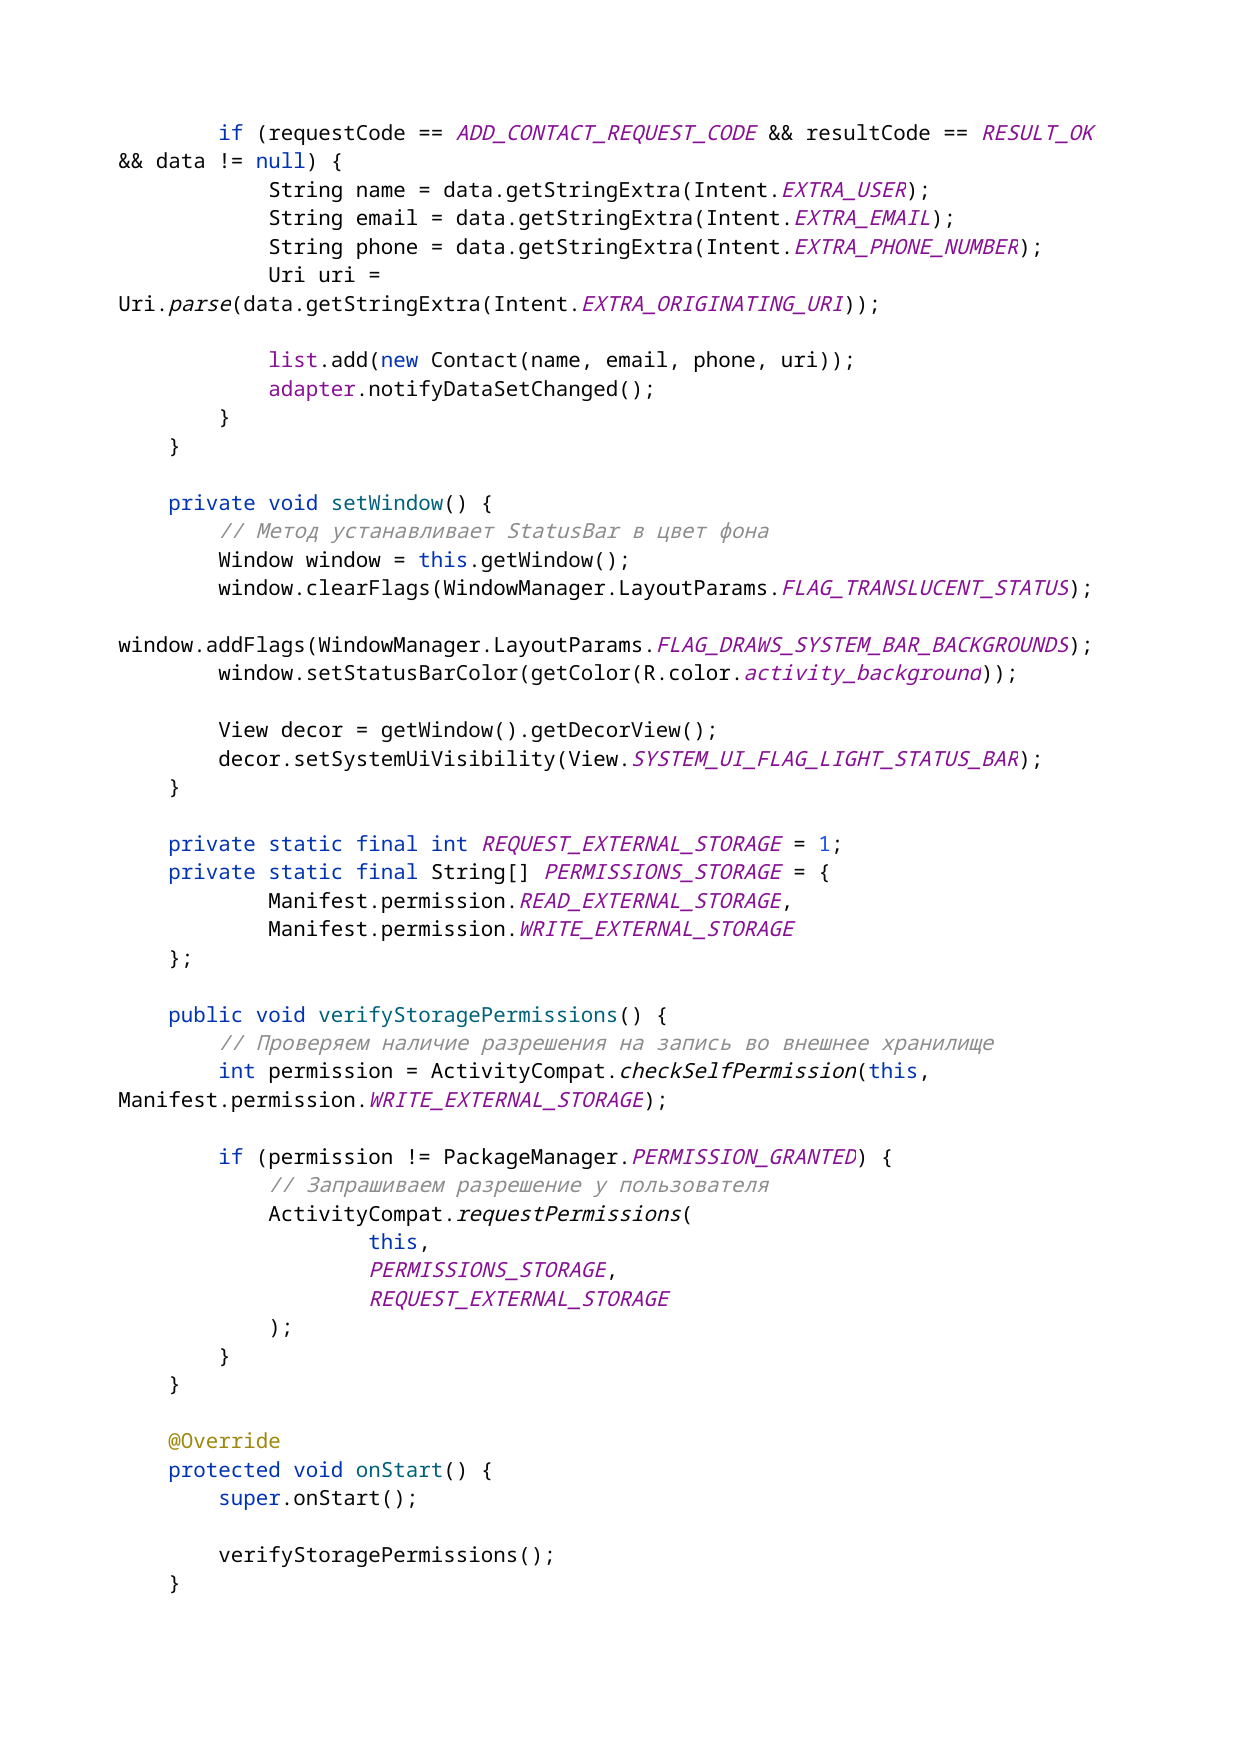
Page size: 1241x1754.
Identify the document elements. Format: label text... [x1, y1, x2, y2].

text if (requestCode == ADD_CONTACT_REQUEST_CODE && resultCode == RESULT_OK && data != null) { String name = data.getStringExtra(Intent.EXTRA_USER); String email = data.getStringExtra(Intent.EXTRA_EMAIL); String phone = data.getStringExtra(Intent.EXTRA_PHONE_NUMBER); Uri uri = Uri.parse(data.getStringExtra(Intent.EXTRA_ORIGINATING_URI)); list.add(new Contact(name, email, phone, uri)); adapter.notifyDataSetChanged(); } } private void setWindow() { // Метод устанавливает StatusBar в цвет фона Window window = this.getWindow(); window.clearFlags(WindowManager.LayoutParams.FLAG_TRANSLUCENT_STATUS); window.addFlags(WindowManager.LayoutParams.FLAG_DRAWS_SYSTEM_BAR_BACKGROUNDS); window.setStatusBarColor(getColor(R.color.activity_background)); View decor = getWindow().getDecorView(); decor.setSystemUiVisibility(View.SYSTEM_UI_FLAG_LIGHT_STATUS_BAR); } private static final int REQUEST_EXTERNAL_STORAGE = 1; private static final String[] PERMISSIONS_STORAGE = { Manifest.permission.READ_EXTERNAL_STORAGE, Manifest.permission.WRITE_EXTERNAL_STORAGE }; public void verifyStoragePermissions() { // Проверяем наличие разрешения на запись во внешнее хранилище int permission = ActivityCompat.checkSelfPermission(this, Manifest.permission.WRITE_EXTERNAL_STORAGE); if (permission != PackageManager.PERMISSION_GRANTED) { // Запрашиваем разрешение у пользователя ActivityCompat.requestPermissions( this, PERMISSIONS_STORAGE, REQUEST_EXTERNAL_STORAGE ); } } @Override protected void onStart() { super.onStart(); verifyStoragePermissions(); } [118, 118, 1122, 1625]
